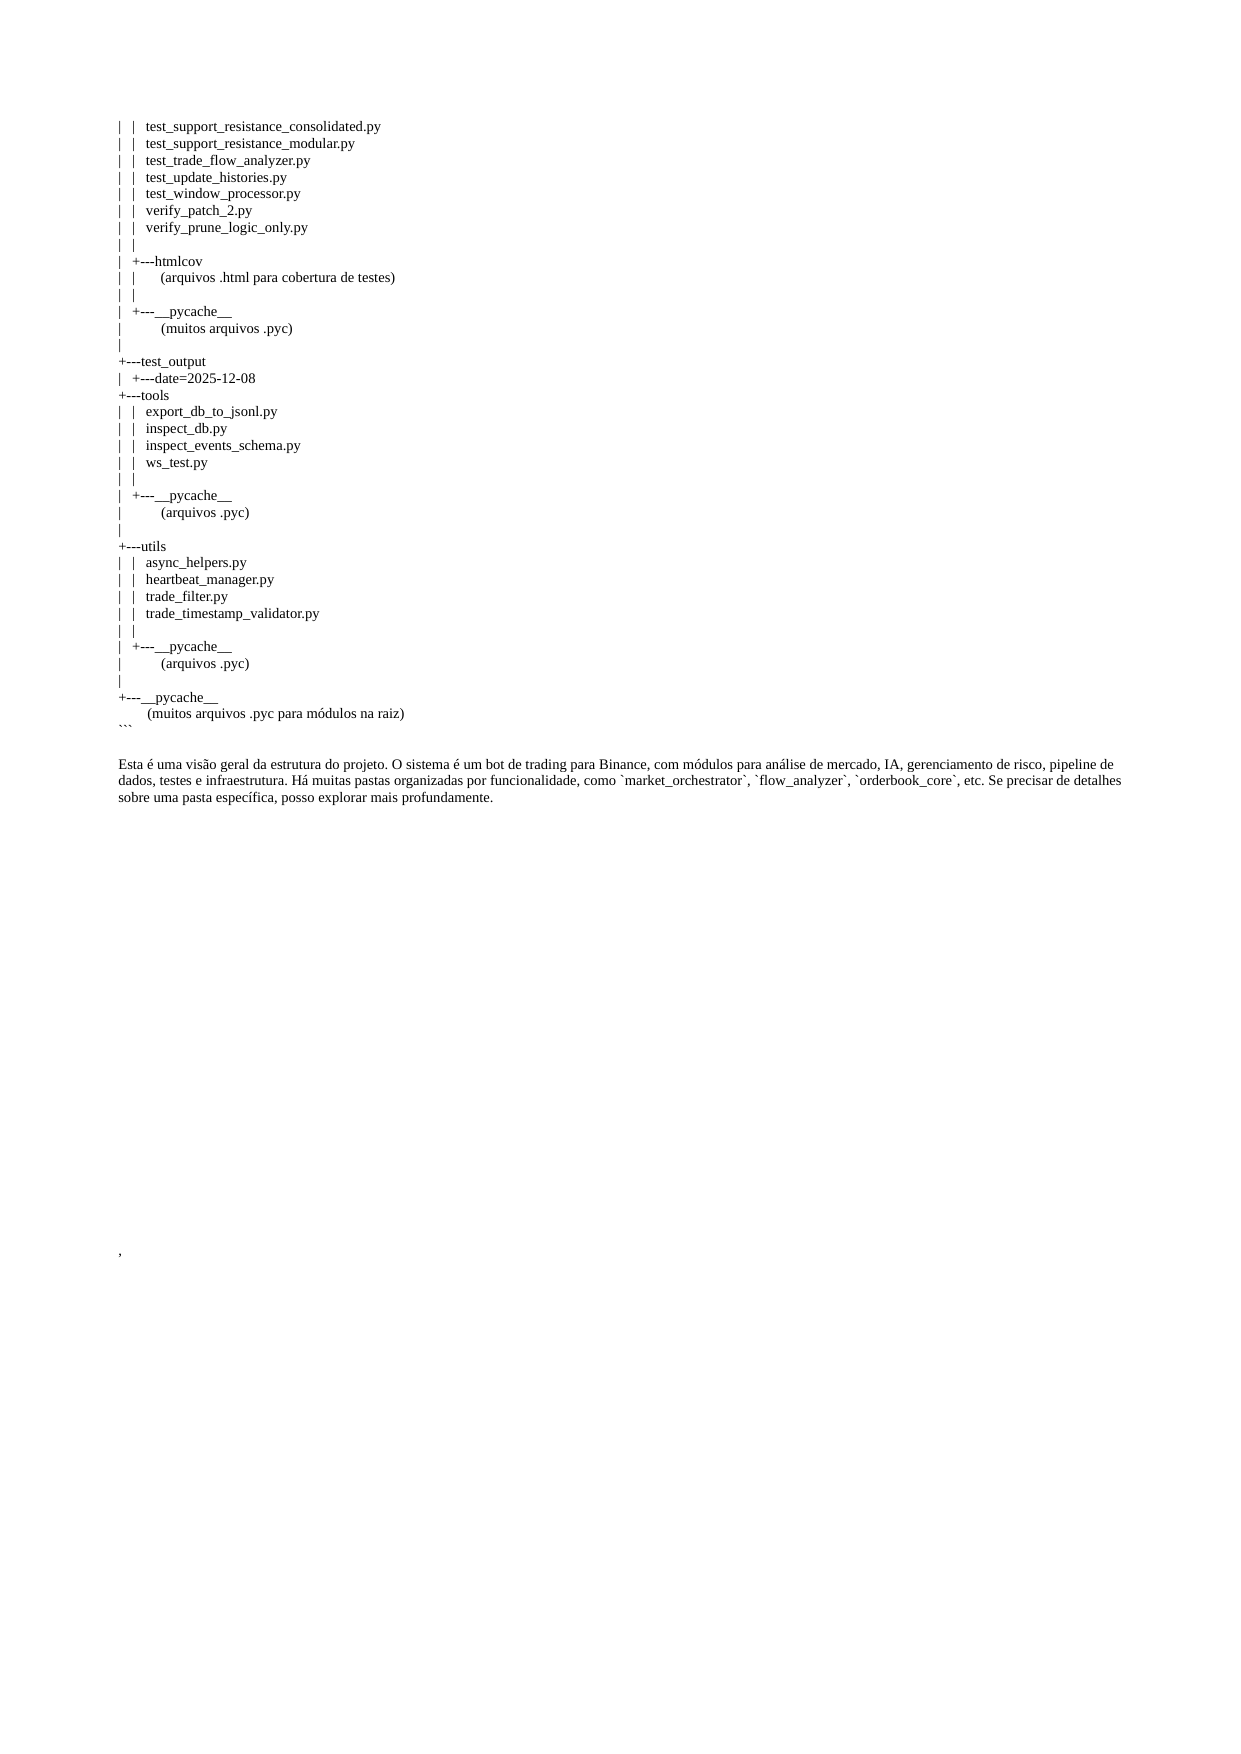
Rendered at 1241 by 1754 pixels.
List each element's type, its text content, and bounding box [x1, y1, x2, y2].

text (muitos arquivos .pyc para módulos na raiz) [118, 705, 1122, 722]
text | (arquivos .pyc) [118, 655, 1122, 672]
text +---__pycache__ [118, 688, 1122, 705]
text | +---htmlcov [118, 252, 1122, 269]
text +---test_output [118, 353, 1122, 370]
text | | (arquivos .html para cobertura de testes) [118, 269, 1122, 286]
text +---tools [118, 386, 1122, 403]
text | +---__pycache__ [118, 487, 1122, 504]
text | | test_support_resistance_consolidated.py [118, 118, 1122, 135]
text | | [118, 621, 1122, 638]
text | | inspect_events_schema.py [118, 437, 1122, 453]
text ``` [118, 722, 1122, 739]
text | | ws_test.py [118, 453, 1122, 470]
text | | [118, 286, 1122, 303]
text Esta é uma visão geral da estrutura do projeto. O sistema é um bot de trading para Binance, com módulos para análise de mercado, IA, gerenciamento de risco, pipeline de dados, testes e infraestrutura. Há muitas pastas organizadas por funcionalidade, como `market_orchestrator`, `flow_analyzer`, `orderbook_core`, etc. Se precisar de detalhes sobre uma pasta específica, posso explorar mais profundamente. [118, 755, 1122, 806]
text +---utils [118, 537, 1122, 554]
text | | test_window_processor.py [118, 185, 1122, 202]
text | | verify_patch_2.py [118, 202, 1122, 219]
text | [118, 672, 1122, 688]
text | | [118, 236, 1122, 252]
text | | trade_filter.py [118, 588, 1122, 604]
text | (arquivos .pyc) [118, 504, 1122, 521]
text | +---__pycache__ [118, 638, 1122, 655]
text | +---__pycache__ [118, 303, 1122, 319]
text | [118, 521, 1122, 537]
text | +---date=2025-12-08 [118, 370, 1122, 386]
text | | test_trade_flow_analyzer.py [118, 152, 1122, 168]
text | | [118, 470, 1122, 487]
text | | test_support_resistance_modular.py [118, 135, 1122, 152]
text , [118, 1242, 1122, 1258]
text | (muitos arquivos .pyc) [118, 319, 1122, 336]
text | | trade_timestamp_validator.py [118, 604, 1122, 621]
text | | async_helpers.py [118, 554, 1122, 571]
text | | test_update_histories.py [118, 168, 1122, 185]
text | | heartbeat_manager.py [118, 571, 1122, 588]
text | [118, 336, 1122, 353]
text | | verify_prune_logic_only.py [118, 219, 1122, 236]
text | | inspect_db.py [118, 420, 1122, 437]
text | | export_db_to_jsonl.py [118, 403, 1122, 420]
